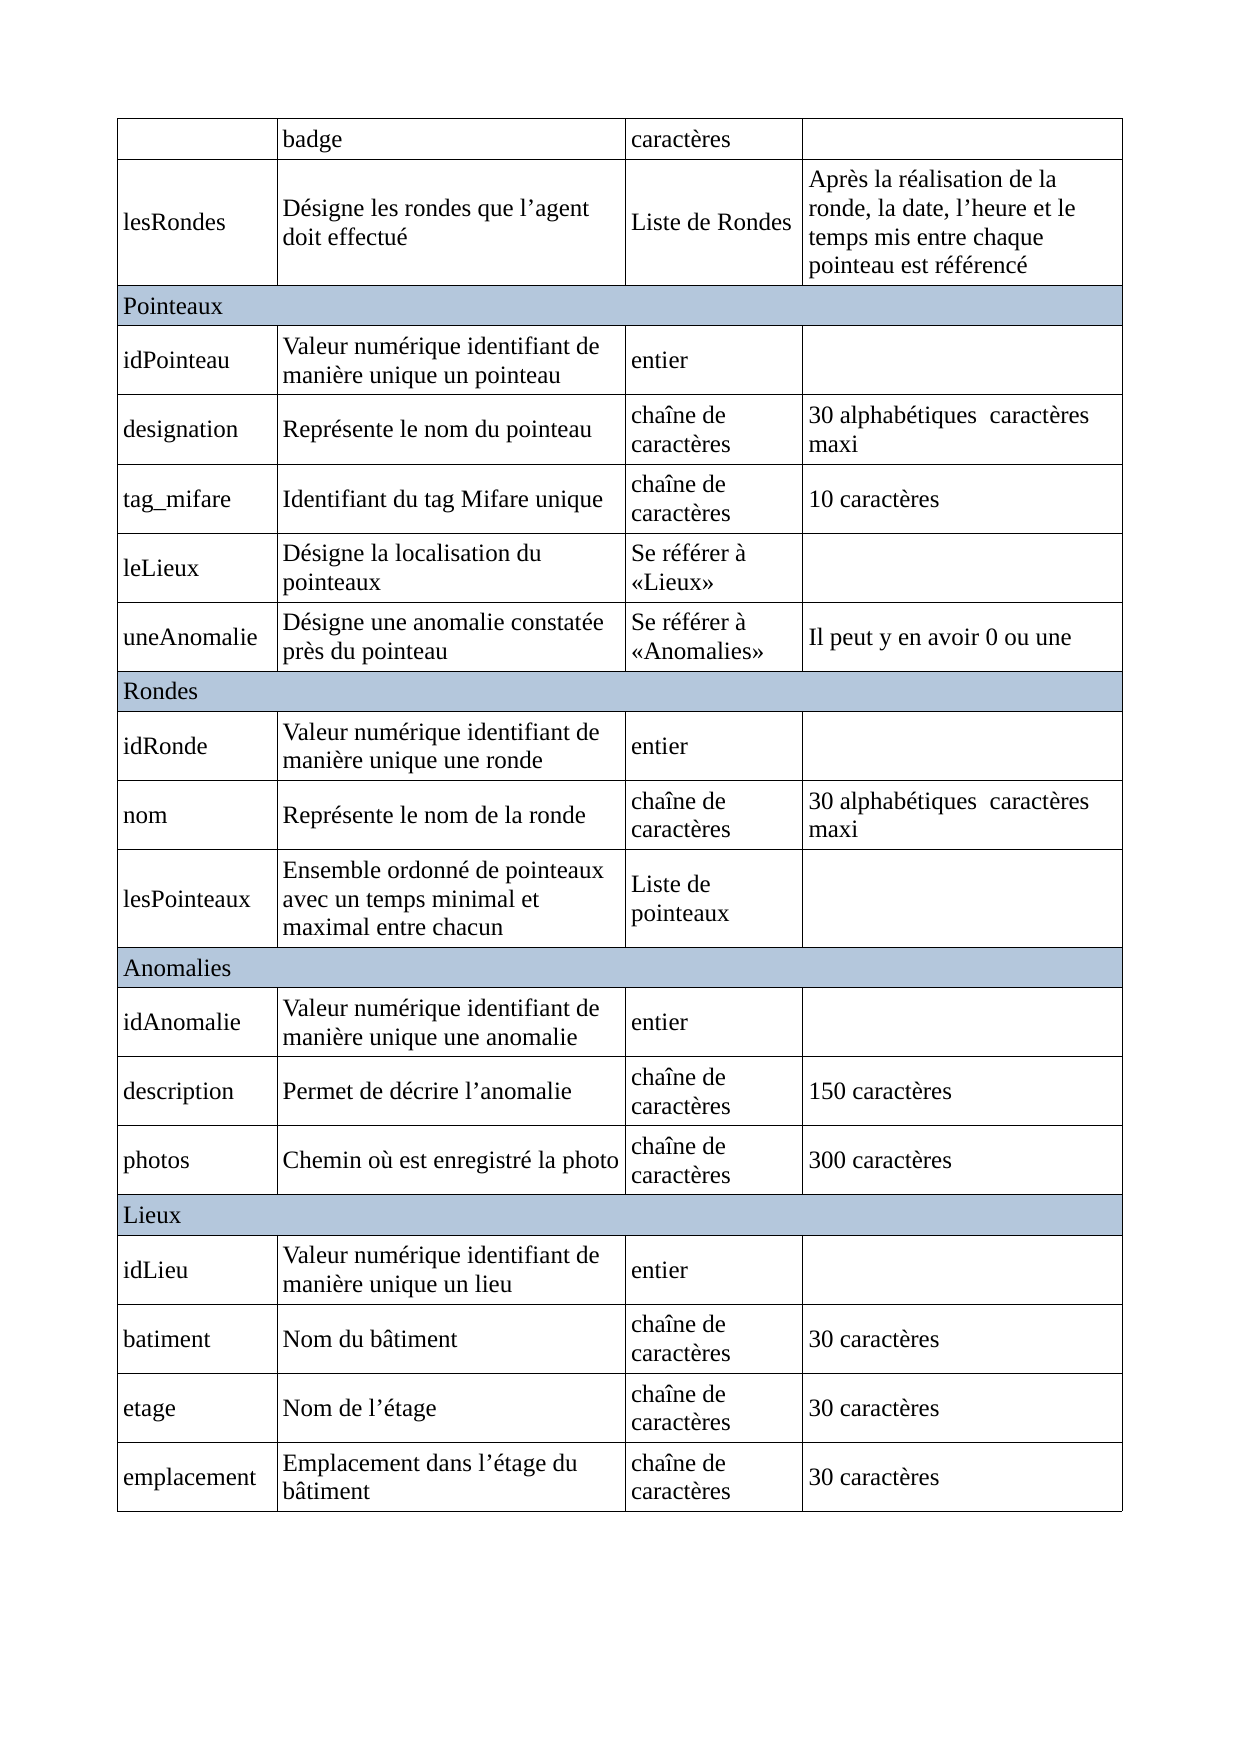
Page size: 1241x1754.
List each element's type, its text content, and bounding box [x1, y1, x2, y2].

table_cell chaîne de caractères [626, 395, 802, 463]
table_cell Liste de Rondes [626, 160, 802, 285]
table_cell entier [626, 1236, 802, 1304]
table_cell Valeur numérique identifiant de manière unique une ronde [278, 712, 625, 780]
table_cell emplacement [118, 1443, 277, 1511]
table_cell Valeur numérique identifiant de manière unique un lieu [278, 1236, 625, 1304]
table_cell Lieux [118, 1195, 1122, 1235]
table_cell chaîne de caractères [626, 1443, 802, 1511]
table_cell 30 alphabétiques caractères maxi [803, 781, 1122, 849]
table_cell Emplacement dans l’étage du bâtiment [278, 1443, 625, 1511]
table_cell Désigne une anomalie constatée près du pointeau [278, 603, 625, 671]
table_cell Valeur numérique identifiant de manière unique une anomalie [278, 988, 625, 1056]
table_cell 300 caractères [803, 1126, 1122, 1194]
table_cell Permet de décrire l’anomalie [278, 1057, 625, 1125]
table_cell photos [118, 1126, 277, 1194]
table_cell Après la réalisation de la ronde, la date, l’heure et le temps mis entre chaque pointeau est référencé [803, 160, 1122, 285]
table_cell badge [278, 119, 625, 158]
table_cell idPointeau [118, 326, 277, 394]
table_cell Anomalies [118, 948, 1122, 987]
table_cell leLieux [118, 534, 277, 602]
table_cell chaîne de caractères [626, 465, 802, 532]
table_cell description [118, 1057, 277, 1125]
table_cell entier [626, 988, 802, 1056]
table_cell 30 caractères [803, 1305, 1122, 1373]
table_cell [803, 1236, 1122, 1304]
table_cell Identifiant du tag Mifare unique [278, 465, 625, 532]
table_cell Nom de l’étage [278, 1374, 625, 1442]
table_cell 10 caractères [803, 465, 1122, 532]
table_cell Ensemble ordonné de pointeaux avec un temps minimal et maximal entre chacun [278, 850, 625, 947]
table_cell Désigne les rondes que l’agent doit effectué [278, 160, 625, 285]
table_cell lesRondes [118, 160, 277, 285]
table_cell chaîne de caractères [626, 1057, 802, 1125]
table_cell etage [118, 1374, 277, 1442]
table_cell entier [626, 326, 802, 394]
table_cell Se référer à «Lieux» [626, 534, 802, 602]
table_cell nom [118, 781, 277, 849]
table_cell [803, 988, 1122, 1056]
table_cell 30 alphabétiques caractères maxi [803, 395, 1122, 463]
table_cell Représente le nom du pointeau [278, 395, 625, 463]
table_cell Désigne la localisation du pointeaux [278, 534, 625, 602]
table_cell 30 caractères [803, 1374, 1122, 1442]
table_cell designation [118, 395, 277, 463]
table_cell Représente le nom de la ronde [278, 781, 625, 849]
table_cell Liste de pointeaux [626, 850, 802, 947]
table_cell 30 caractères [803, 1443, 1122, 1511]
table_cell uneAnomalie [118, 603, 277, 671]
table_cell chaîne de caractères [626, 1374, 802, 1442]
table_cell lesPointeaux [118, 850, 277, 947]
table_cell Rondes [118, 672, 1122, 711]
table_cell [803, 326, 1122, 394]
table_cell [118, 119, 277, 158]
table_cell [803, 119, 1122, 158]
table_cell caractères [626, 119, 802, 158]
table_cell [803, 534, 1122, 602]
table_cell Nom du bâtiment [278, 1305, 625, 1373]
table_cell Valeur numérique identifiant de manière unique un pointeau [278, 326, 625, 394]
table_cell 150 caractères [803, 1057, 1122, 1125]
table_cell chaîne de caractères [626, 781, 802, 849]
table_cell Il peut y en avoir 0 ou une [803, 603, 1122, 671]
table_cell tag_mifare [118, 465, 277, 532]
table_cell Pointeaux [118, 286, 1122, 325]
table_cell entier [626, 712, 802, 780]
table_cell chaîne de caractères [626, 1126, 802, 1194]
table_cell [803, 850, 1122, 947]
table_cell batiment [118, 1305, 277, 1373]
table_cell idAnomalie [118, 988, 277, 1056]
table_cell [803, 712, 1122, 780]
table_cell chaîne de caractères [626, 1305, 802, 1373]
table_cell idRonde [118, 712, 277, 780]
table_cell Chemin où est enregistré la photo [278, 1126, 625, 1194]
table_cell idLieu [118, 1236, 277, 1304]
table_cell Se référer à «Anomalies» [626, 603, 802, 671]
